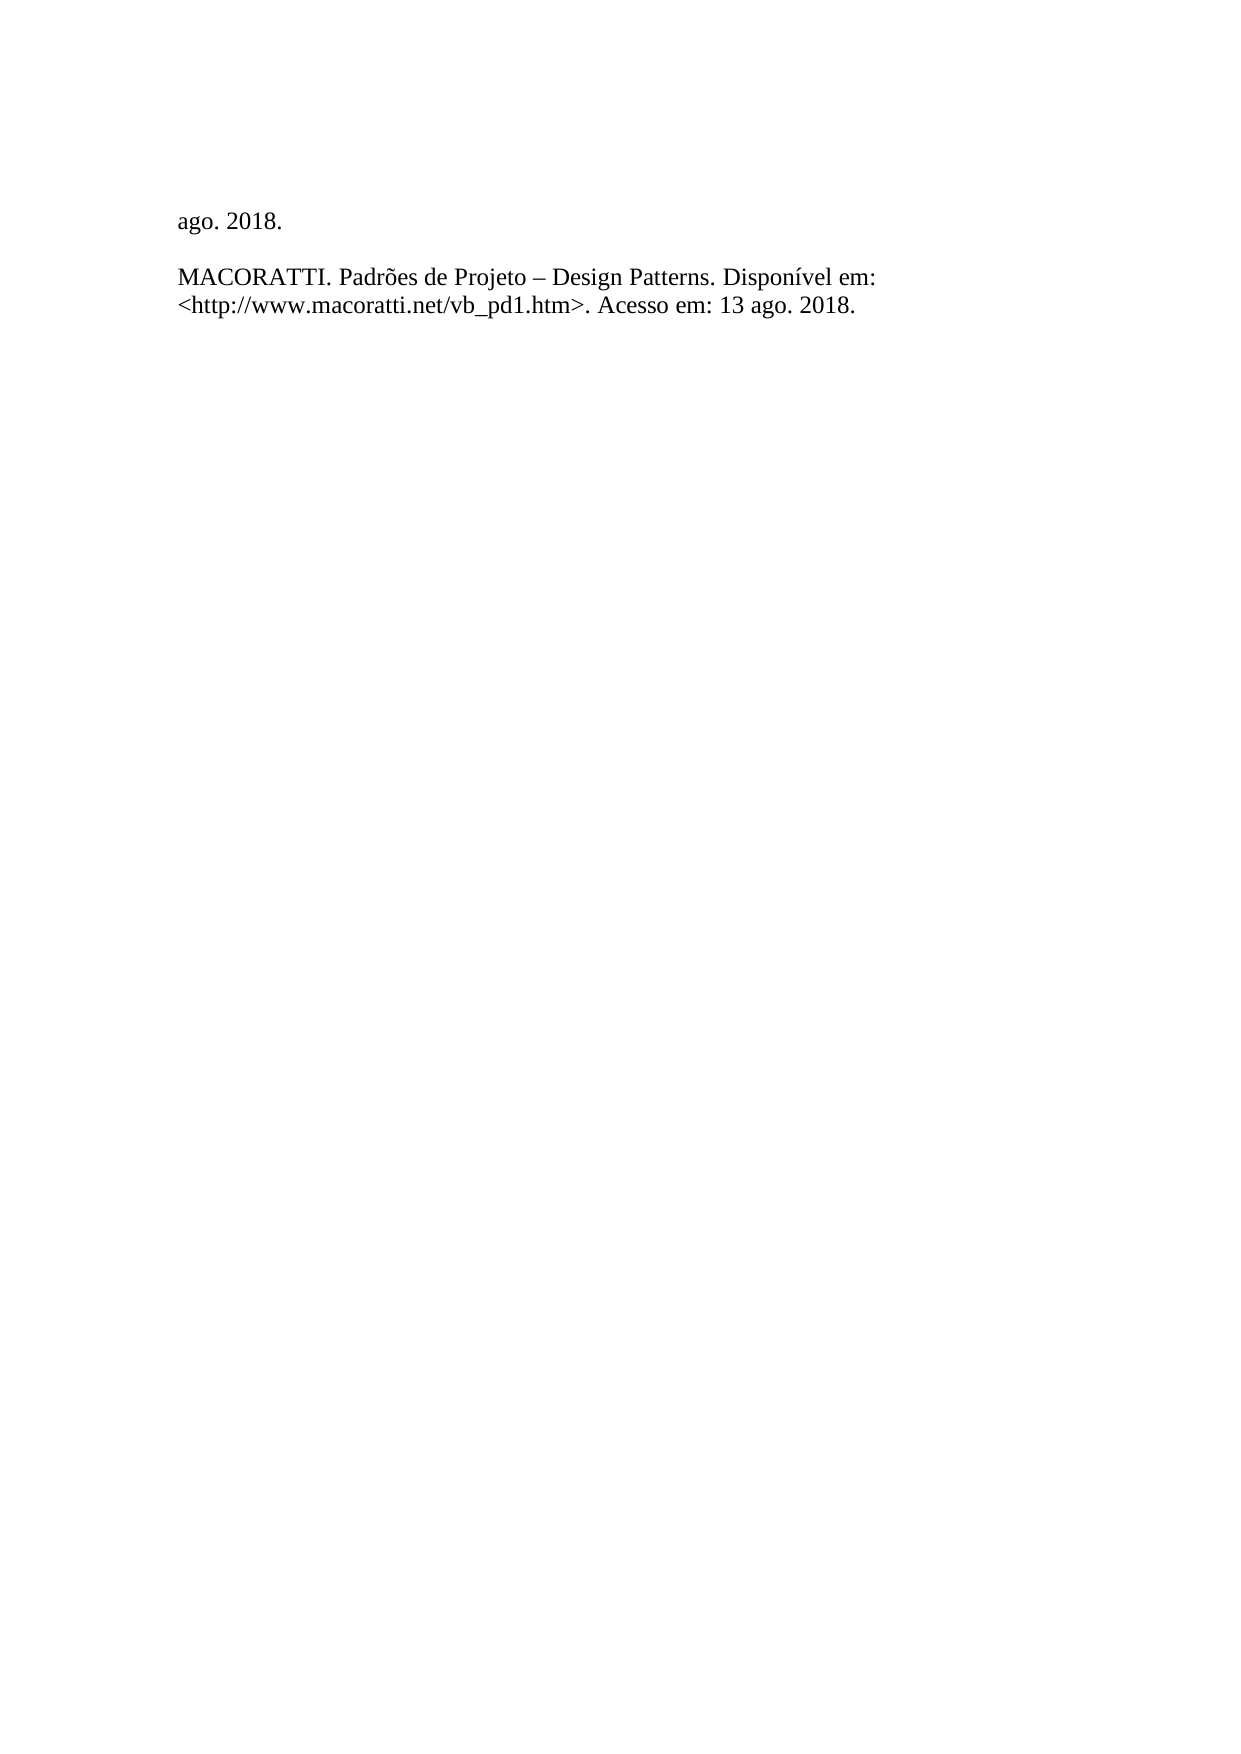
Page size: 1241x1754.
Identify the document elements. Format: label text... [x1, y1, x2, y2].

text ago. 2018. [177, 207, 1063, 235]
text MACORATTI. Padrões de Projeto – Design Patterns. Disponível em: <http://www.macoratti.net/vb_pd1.htm>. Acesso em: 13 ago. 2018. [177, 263, 1063, 319]
